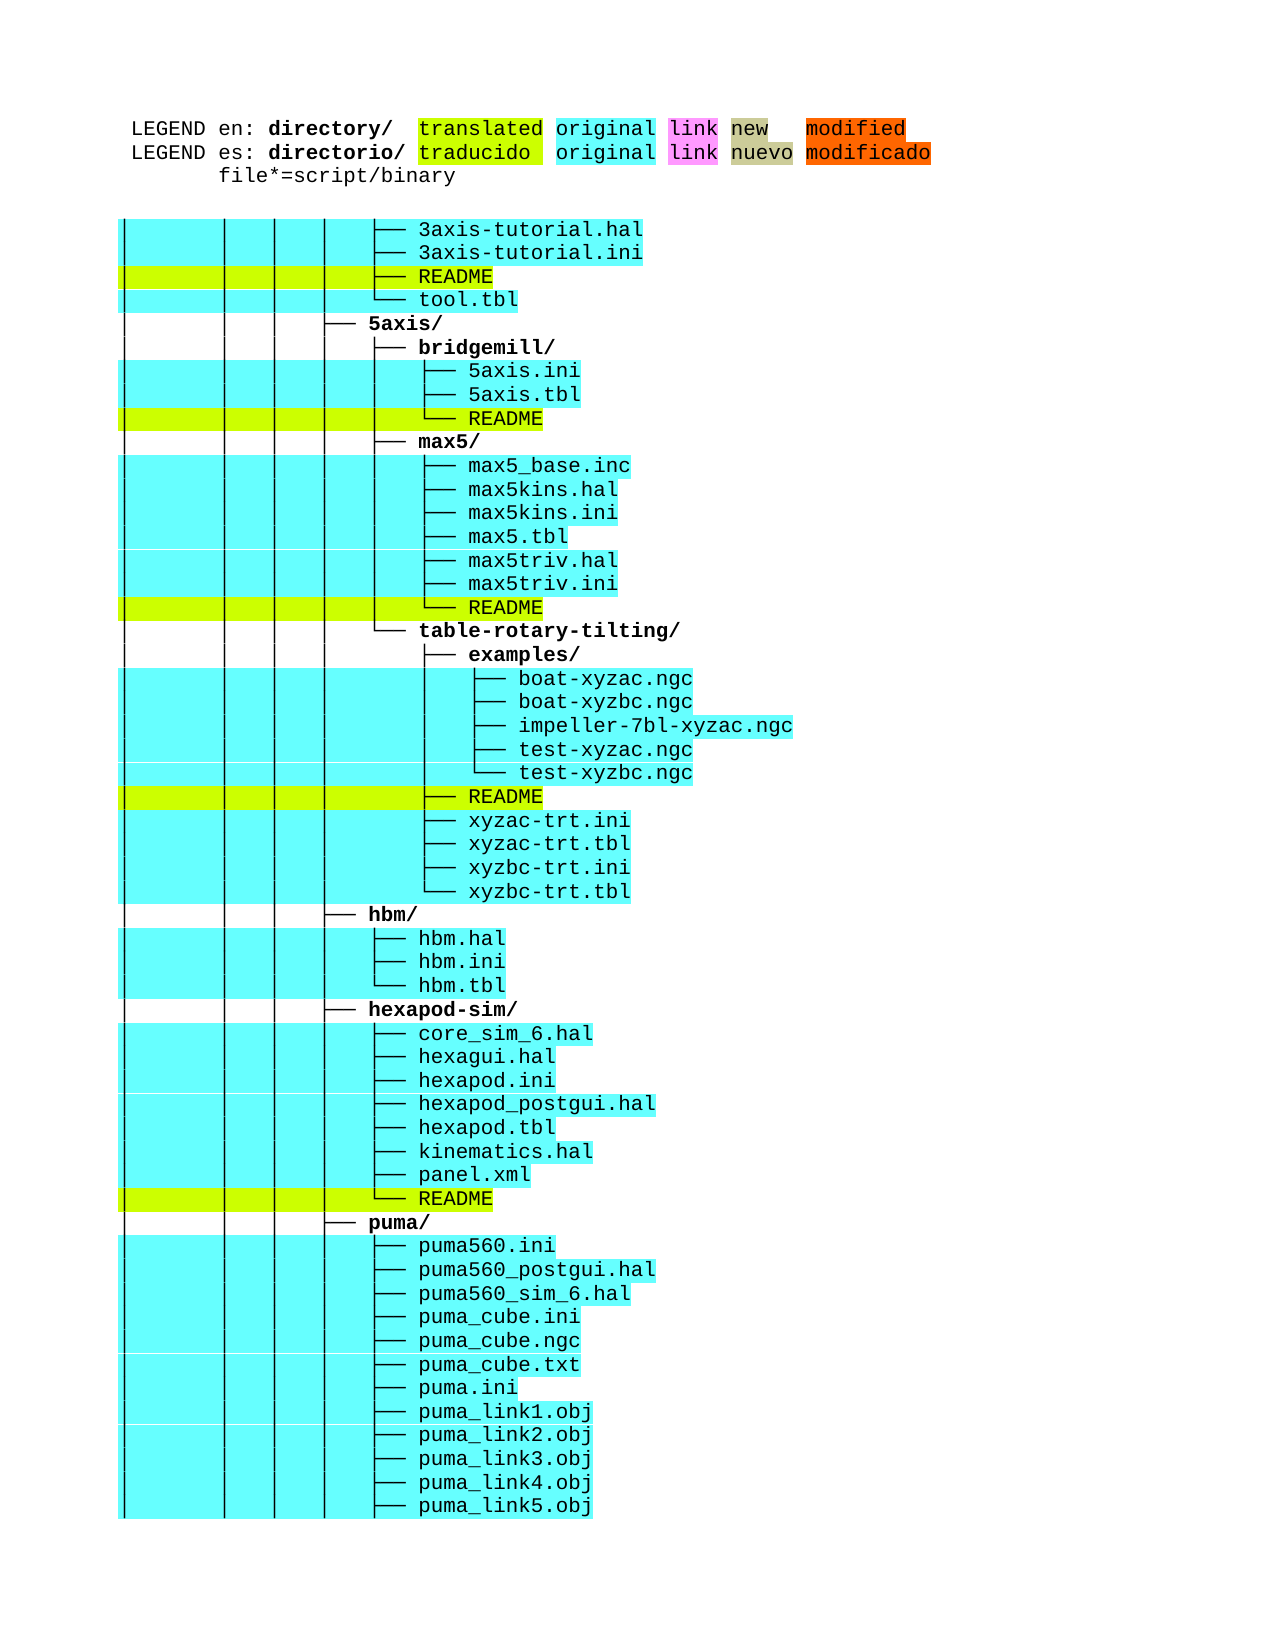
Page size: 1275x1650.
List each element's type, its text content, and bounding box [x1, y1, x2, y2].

text │ │ │ │ ├── puma_link3.obj [118, 1448, 1157, 1472]
text │ │ │ │ ├── max5/ [118, 431, 1157, 455]
text │ │ │ ├── puma/ [275, 1212, 324, 1235]
text │ │ │ ├── puma/ [325, 1212, 1157, 1235]
text │ │ │ │ ├── puma_link1.obj [125, 1401, 224, 1424]
text │ │ │ │ ├── puma_cube.ini [118, 1306, 1157, 1330]
text │ │ │ │ ├── puma560_postgui.hal [118, 1259, 1157, 1283]
text │ │ │ │ ├── xyzac-trt.ini [425, 810, 1157, 833]
text │ │ │ │ ├── hbm.hal [275, 928, 324, 952]
text │ │ │ │ ├── puma_cube.ngc [125, 1330, 224, 1353]
text │ │ │ ├── hexapod-sim/ [325, 999, 1157, 1022]
text │ │ │ │ │ ├── max5.tbl [325, 526, 374, 549]
text │ │ │ │ ├── puma_link4.obj [225, 1472, 274, 1495]
text │ │ │ │ ├── puma_link2.obj [118, 1424, 1157, 1448]
text │ │ │ │ │ ├── test-xyzac.ngc [425, 739, 474, 762]
text │ │ │ │ │ └── README [125, 597, 224, 621]
text │ │ │ │ ├── puma_link1.obj [375, 1401, 1157, 1424]
text │ │ │ │ ├── bridgemill/ [125, 337, 224, 360]
text │ │ │ │ │ ├── test-xyzac.ngc [125, 739, 224, 762]
text │ │ │ │ │ ├── max5kins.hal [225, 479, 274, 502]
text │ │ │ │ ├── README [375, 266, 1157, 289]
text │ │ │ │ │ ├── max5kins.hal [325, 479, 374, 502]
text │ │ │ │ │ └── README [125, 408, 224, 431]
text │ │ │ │ ├── hbm.hal [225, 928, 274, 952]
text │ │ │ │ ├── hexapod.tbl [118, 1117, 1157, 1141]
text │ │ │ │ │ └── README [225, 408, 274, 431]
text │ │ │ │ ├── puma_link1.obj [225, 1401, 274, 1424]
text │ │ │ │ └── hbm.tbl [118, 975, 1157, 999]
text │ │ │ │ └── tool.tbl [118, 289, 1157, 313]
text │ │ │ │ │ ├── test-xyzac.ngc [225, 739, 274, 762]
text │ │ │ │ │ ├── boat-xyzac.ngc [475, 668, 1157, 691]
text │ │ │ │ ├── xyzac-trt.ini [225, 810, 274, 833]
text │ │ │ │ │ └── README [225, 597, 274, 621]
text │ │ │ │ ├── kinematics.hal [325, 1141, 374, 1164]
text │ │ │ │ │ ├── max5kins.hal [125, 479, 224, 502]
text │ │ │ │ └── xyzbc-trt.tbl [125, 881, 224, 904]
text │ │ │ │ │ ├── test-xyzac.ngc [325, 739, 424, 762]
text │ │ │ │ ├── 3axis-tutorial.ini [118, 242, 1157, 266]
text │ │ │ │ ├── puma560_sim_6.hal [325, 1283, 374, 1306]
text │ │ │ │ │ ├── boat-xyzac.ngc [125, 668, 224, 691]
text │ │ │ │ ├── README [125, 266, 224, 289]
text │ │ │ │ ├── hexapod.ini [125, 1070, 224, 1093]
text │ │ │ │ │ └── README [275, 408, 324, 431]
text │ │ │ │ ├── bridgemill/ [275, 337, 324, 360]
text │ │ │ │ ├── kinematics.hal [125, 1141, 224, 1164]
text │ │ │ │ │ ├── max5_base.inc [118, 455, 1157, 479]
text │ │ │ │ ├── puma_link1.obj [325, 1401, 374, 1424]
text │ │ │ │ ├── hexapod_postgui.hal [118, 1093, 1157, 1117]
text │ │ │ ├── hexapod-sim/ [125, 999, 224, 1022]
text │ │ │ │ │ ├── max5kins.ini [118, 502, 1157, 526]
text │ │ │ ├── hexapod-sim/ [275, 999, 324, 1022]
text │ │ │ │ └── table-rotary-tilting/ [118, 621, 1157, 644]
text │ │ │ │ ├── kinematics.hal [275, 1141, 324, 1164]
text │ │ │ │ ├── puma560_sim_6.hal [225, 1283, 274, 1306]
text │ │ │ ├── hbm/ [118, 904, 1157, 928]
text │ │ │ │ ├── puma_cube.txt [118, 1353, 1157, 1377]
text │ │ │ │ ├── puma_link1.obj [275, 1401, 324, 1424]
text │ │ │ │ │ ├── max5kins.hal [425, 479, 1157, 502]
text │ │ │ │ │ ├── test-xyzac.ngc [275, 739, 324, 762]
text │ │ │ │ │ ├── boat-xyzac.ngc [425, 668, 474, 691]
text │ │ │ │ ├── hexapod.ini [325, 1070, 374, 1093]
text │ │ │ │ ├── hbm.hal [375, 928, 1157, 952]
text │ │ │ │ ├── puma_cube.ngc [375, 1330, 1157, 1353]
text │ │ │ │ ├── README [275, 266, 324, 289]
text │ │ │ │ ├── kinematics.hal [375, 1141, 1157, 1164]
text │ │ │ │ │ └── README [375, 597, 1157, 621]
text │ │ │ │ ├── puma560_sim_6.hal [375, 1283, 1157, 1306]
text │ │ │ │ ├── puma_link4.obj [275, 1472, 324, 1495]
text │ │ │ │ ├── hbm.hal [125, 928, 224, 952]
text │ │ │ │ ├── README [325, 266, 374, 289]
text │ │ │ │ ├── puma_cube.ngc [325, 1330, 374, 1353]
text │ │ │ │ ├── puma_link5.obj [118, 1495, 1157, 1519]
text │ │ │ │ ├── puma560.ini [118, 1235, 1157, 1259]
text │ │ │ │ ├── puma560_sim_6.hal [275, 1283, 324, 1306]
text │ │ │ │ ├── hbm.ini [118, 952, 1157, 975]
text │ │ │ │ ├── puma_cube.ngc [225, 1330, 274, 1353]
text │ │ │ │ │ ├── boat-xyzbc.ngc [118, 691, 1157, 715]
text │ │ │ │ ├── 3axis-tutorial.hal [118, 218, 1157, 242]
text │ │ │ │ ├── README [118, 786, 1157, 810]
text │ │ │ │ ├── panel.xml [118, 1164, 1157, 1188]
text │ │ │ │ │ ├── boat-xyzac.ngc [225, 668, 274, 691]
text │ │ │ ├── hexapod-sim/ [225, 999, 274, 1022]
text │ │ │ │ │ └── README [325, 597, 374, 621]
text │ │ │ │ ├── examples/ [118, 644, 1157, 668]
text │ │ │ │ ├── hexapod.ini [375, 1070, 1157, 1093]
text │ │ │ │ │ ├── 5axis.tbl [118, 384, 1157, 408]
text │ │ │ │ │ ├── boat-xyzac.ngc [325, 668, 424, 691]
text │ │ │ │ ├── core_sim_6.hal [118, 1022, 1157, 1046]
text │ │ │ │ ├── xyzac-trt.tbl [118, 833, 1157, 857]
text │ │ │ │ │ ├── test-xyzac.ngc [475, 739, 1157, 762]
text │ │ │ │ ├── xyzac-trt.ini [125, 810, 224, 833]
text │ │ │ │ │ └── README [325, 408, 374, 431]
text │ │ │ │ ├── bridgemill/ [375, 337, 1157, 360]
text │ │ │ │ │ ├── boat-xyzac.ngc [275, 668, 324, 691]
text │ │ │ │ │ ├── max5.tbl [375, 526, 424, 549]
text │ │ │ │ │ ├── max5kins.hal [375, 479, 424, 502]
text │ │ │ │ └── README [118, 1188, 1157, 1212]
text │ │ │ │ │ ├── max5kins.hal [275, 479, 324, 502]
text │ │ │ │ └── xyzbc-trt.tbl [225, 881, 274, 904]
text │ │ │ │ ├── puma.ini [118, 1377, 1157, 1401]
text │ │ │ │ ├── puma_cube.ngc [275, 1330, 324, 1353]
text │ │ │ ├── puma/ [225, 1212, 274, 1235]
text │ │ │ ├── puma/ [125, 1212, 224, 1235]
text │ │ │ │ ├── bridgemill/ [225, 337, 274, 360]
text │ │ │ │ │ └── test-xyzbc.ngc [118, 762, 1157, 786]
text │ │ │ │ │ ├── max5.tbl [425, 526, 1157, 549]
text │ │ │ │ ├── kinematics.hal [225, 1141, 274, 1164]
text │ │ │ │ ├── hbm.hal [325, 928, 374, 952]
text │ │ │ │ │ ├── impeller-7bl-xyzac.ngc [118, 715, 1157, 739]
text │ │ │ │ ├── xyzac-trt.ini [275, 810, 324, 833]
text │ │ │ │ ├── hexapod.ini [275, 1070, 324, 1093]
text │ │ │ │ └── xyzbc-trt.tbl [275, 881, 324, 904]
text │ │ │ │ ├── xyzbc-trt.ini [118, 857, 1157, 881]
text │ │ │ │ │ ├── max5.tbl [225, 526, 274, 549]
text │ │ │ │ └── xyzbc-trt.tbl [325, 881, 1157, 904]
text │ │ │ │ │ └── README [275, 597, 324, 621]
text │ │ │ │ ├── puma_link4.obj [125, 1472, 224, 1495]
text │ │ │ │ │ ├── max5.tbl [125, 526, 224, 549]
text │ │ │ │ ├── xyzac-trt.ini [325, 810, 424, 833]
text │ │ │ │ ├── bridgemill/ [325, 337, 374, 360]
text │ │ │ │ │ ├── max5.tbl [275, 526, 324, 549]
text │ │ │ │ ├── README [225, 266, 274, 289]
text │ │ │ │ │ ├── 5axis.ini [118, 360, 1157, 384]
text │ │ │ │ ├── puma_link4.obj [375, 1472, 1157, 1495]
text │ │ │ │ ├── puma560_sim_6.hal [125, 1283, 224, 1306]
text │ │ │ │ │ └── README [375, 408, 1157, 431]
text │ │ │ │ ├── hexagui.hal [118, 1046, 1157, 1070]
text │ │ │ │ │ ├── max5triv.ini [118, 573, 1157, 597]
text │ │ │ │ ├── hexapod.ini [225, 1070, 274, 1093]
text │ │ │ │ │ ├── max5triv.hal [118, 549, 1157, 573]
text │ │ │ │ ├── puma_link4.obj [325, 1472, 374, 1495]
text │ │ │ ├── 5axis/ [118, 313, 1157, 337]
